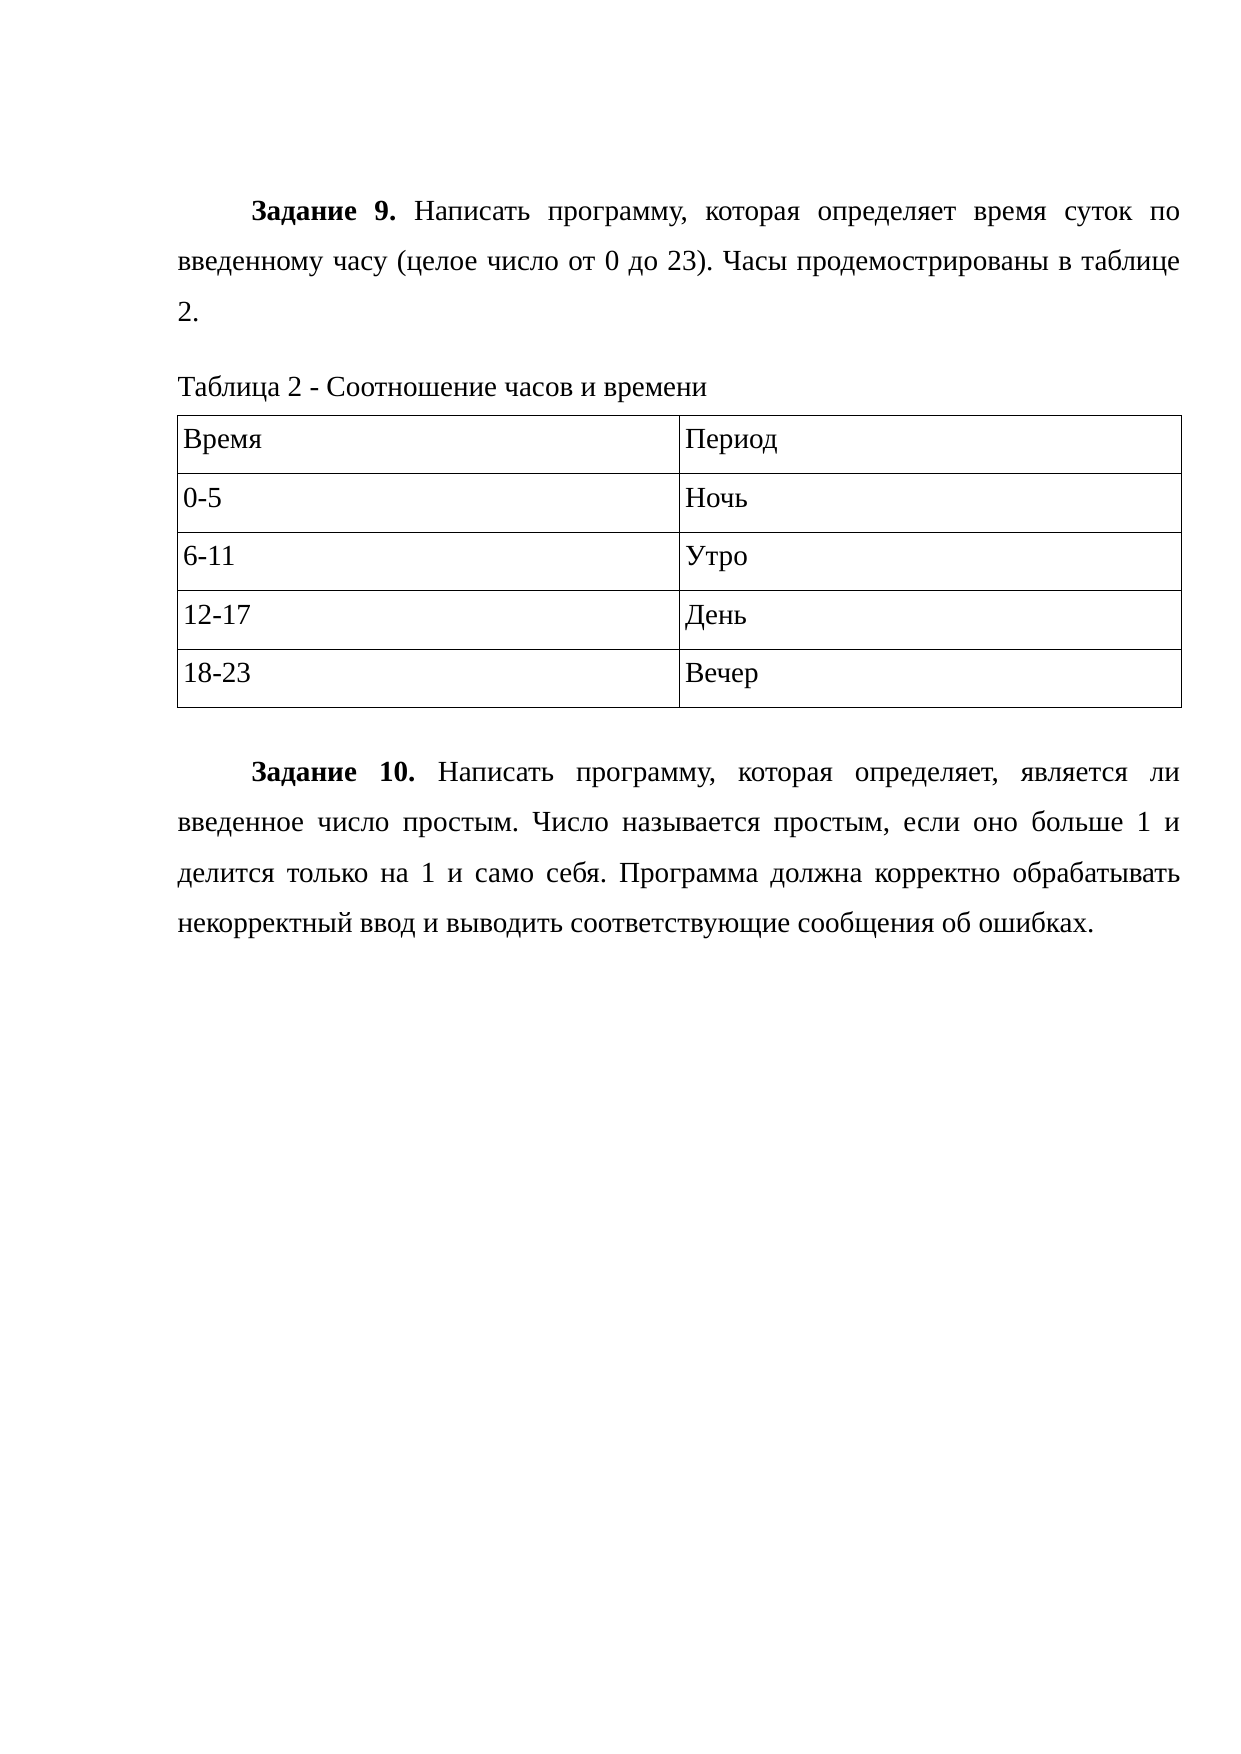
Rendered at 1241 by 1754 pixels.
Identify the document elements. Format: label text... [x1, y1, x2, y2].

table_cell 0-5 [178, 474, 679, 532]
text Задание 10. Написать программу, которая определяет, является ли введенное число простым. Число называется простым, если оно больше 1 и делится только на 1 и само себя. Программа должна корректно обрабатывать некорректный ввод и выводить соответствующие сообщения об ошибках. [177, 754, 1181, 938]
text Таблица 2 - Соотношение часов и времени [177, 369, 1181, 402]
table_header Время [178, 416, 679, 473]
table_cell 18-23 [178, 650, 679, 707]
table_cell День [680, 591, 1181, 649]
text Задание 9. Написать программу, которая определяет время суток по введенному часу (целое число от 0 до 23). Часы продемострированы в таблице 2. [177, 193, 1181, 327]
table_cell 6-11 [178, 533, 679, 590]
table_cell Вечер [680, 650, 1181, 707]
table_cell Ночь [680, 474, 1181, 532]
table_cell 12-17 [178, 591, 679, 649]
table_header Период [680, 416, 1181, 473]
table_cell Утро [680, 533, 1181, 590]
